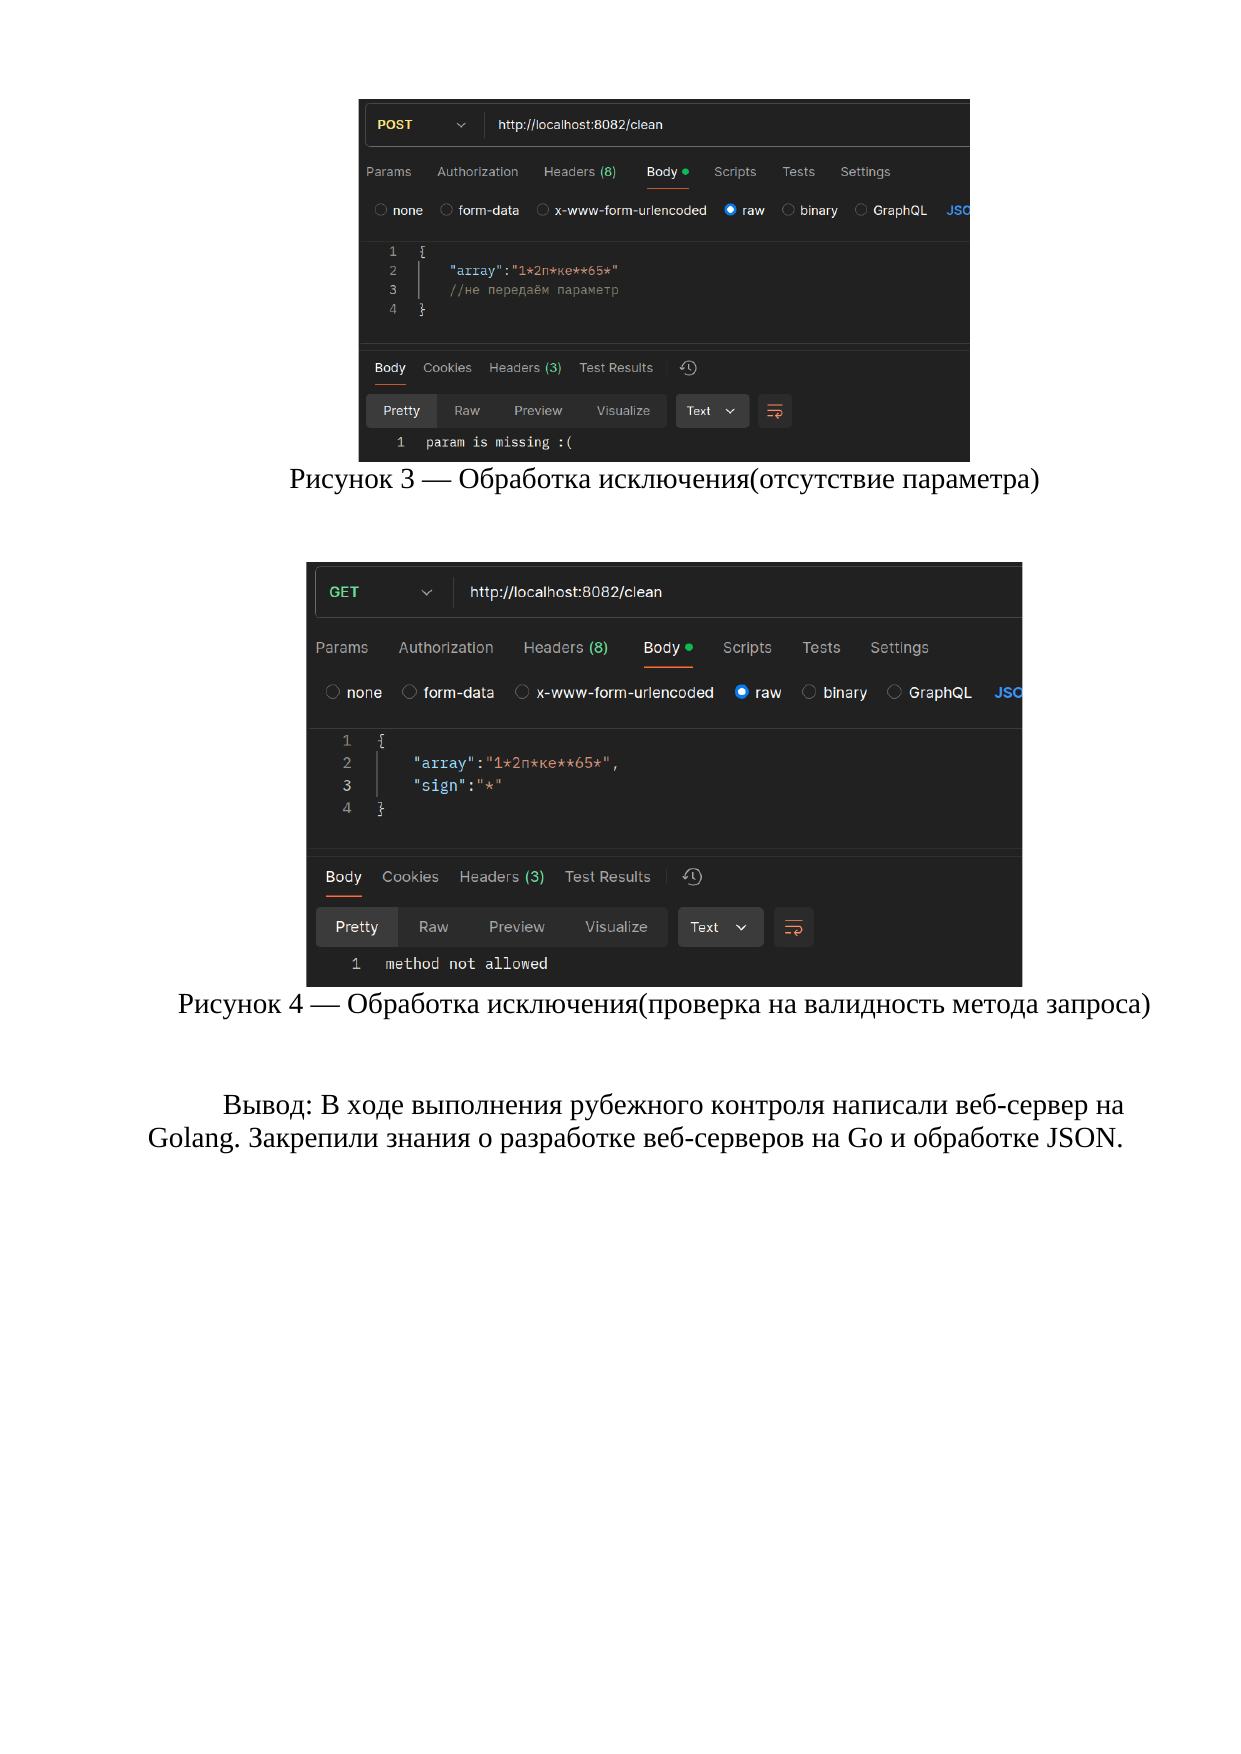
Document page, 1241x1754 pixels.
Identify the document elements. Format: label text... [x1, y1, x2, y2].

text Вывод: В ходе выполнения рубежного контроля написали веб-сервер на Golang. Закрепили знания о разработке веб-серверов на Go и обработке JSON. [148, 1087, 1181, 1154]
picture [358, 99, 970, 462]
picture [306, 562, 1023, 987]
text Рисунок 4 — Обработка исключения(проверка на валидность метода запроса) [148, 562, 1181, 1020]
text Рисунок 3 — Обработка исключения(отсутствие параметра) [148, 99, 1181, 495]
